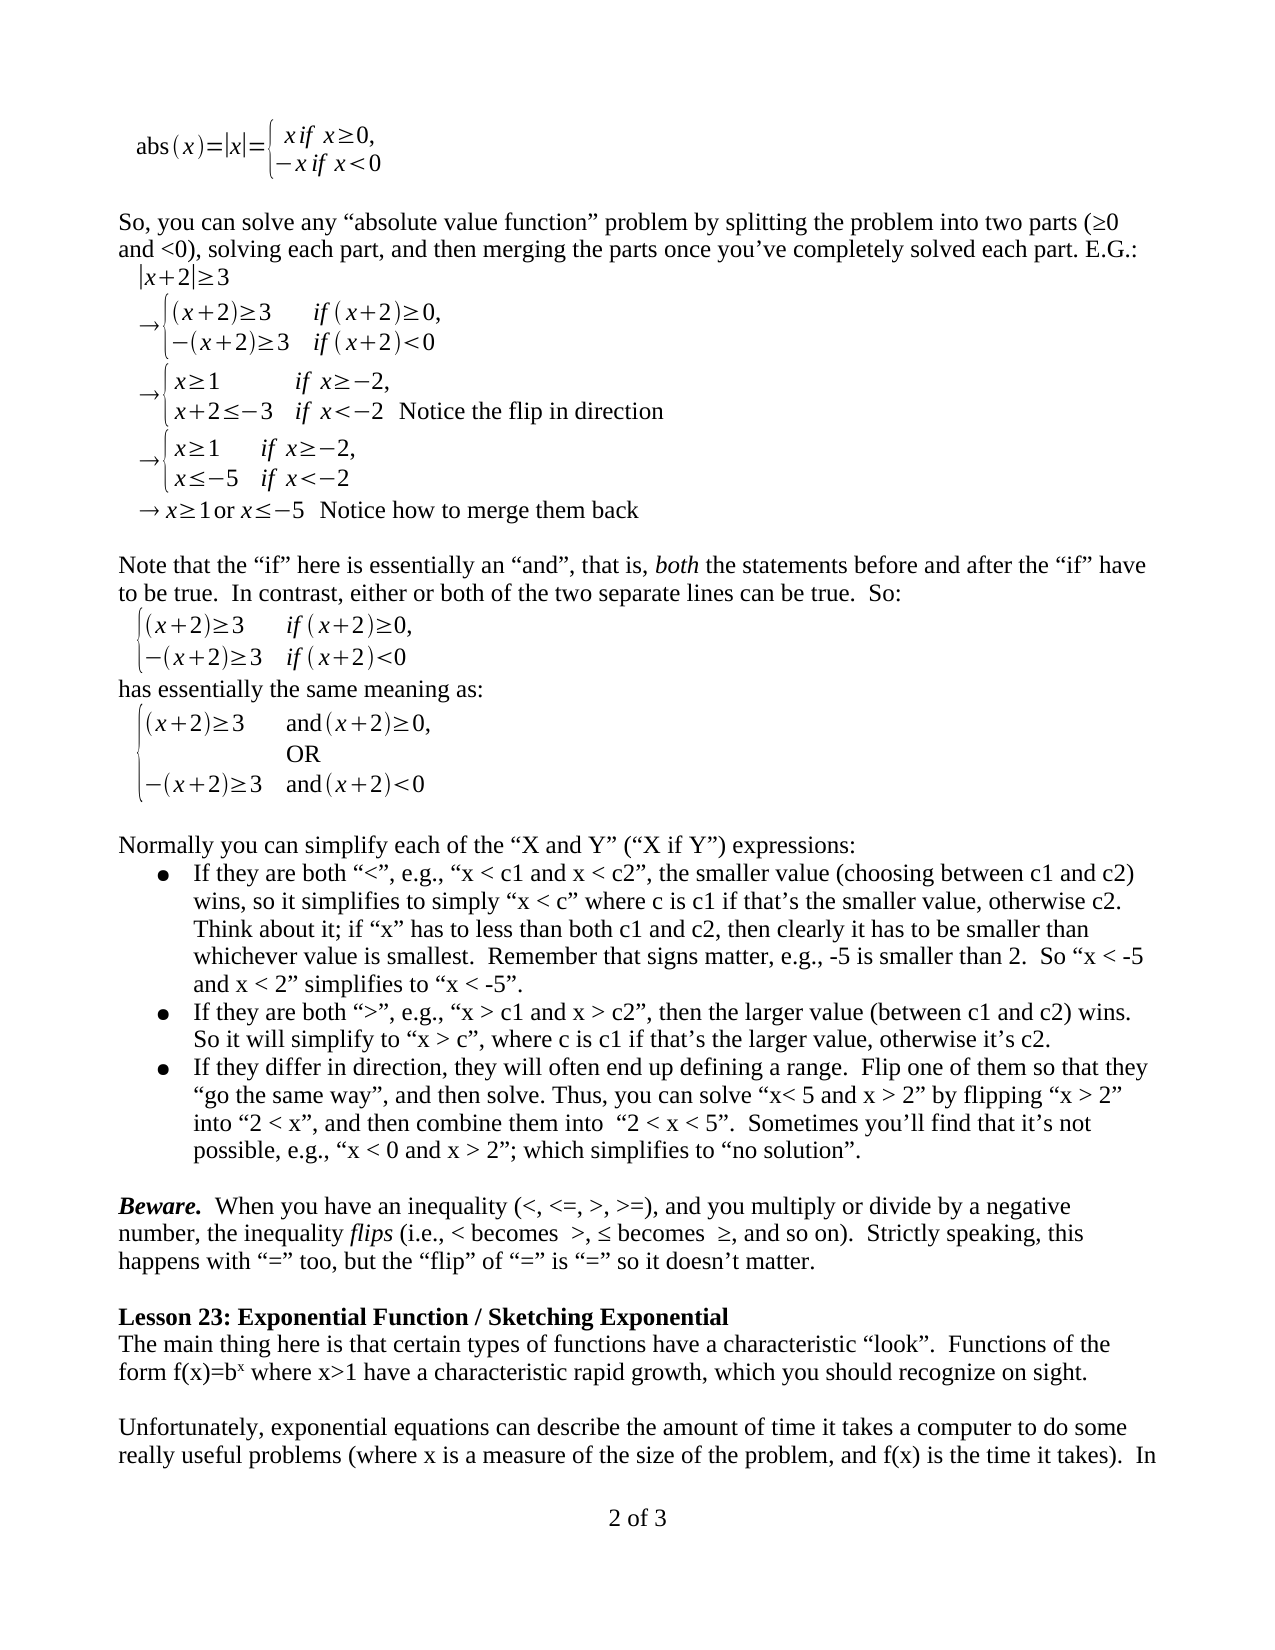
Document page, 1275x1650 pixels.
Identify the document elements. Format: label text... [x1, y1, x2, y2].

text has essentially the same meaning as: [118, 675, 1157, 703]
text Unfortunately, exponential equations can describe the amount of time it takes a computer to do some really useful problems (where x is a measure of the size of the problem, and f(x) is the time it takes). In [118, 1413, 1157, 1469]
text Lesson 23: Exponential Function / Sketching Exponential [118, 1303, 1157, 1330]
list If they are both “<”, e.g., “x < c1 and x < c2”, the smaller value (choosing between c1 and c2) wins, so it simplifies to simply “x < c” where c is c1 if that’s the smaller value, otherwise c2. Think about it; if “x” has to less than both c1 and c2, then clearly it has to be smaller than whichever value is smallest. Remember that signs matter, e.g., -5 is smaller than 2. So “x < -5 and x < 2” simplifies to “x < -5”. [156, 859, 1157, 998]
text Beware. When you have an inequality (<, <=, >, >=), and you multiply or divide by a negative number, the inequality flips (i.e., < becomes >, ≤ becomes ≥, and so on). Strictly speaking, this happens with “=” too, but the “flip” of “=” is “=” so it doesn’t matter. [118, 1192, 1157, 1275]
text So, you can solve any “absolute value function” problem by splitting the problem into two parts (≥0 and <0), solving each part, and then merging the parts once you’ve completely solved each part. E.G.: [118, 208, 1157, 263]
text The main thing here is that certain types of functions have a characteristic “look”. Functions of the form f(x)=bx where x>1 have a characteristic rapid growth, which you should recognize on sight. [118, 1330, 1157, 1386]
list If they differ in direction, they will often end up defining a range. Flip one of them so that they “go the same way”, and then solve. Thus, you can solve “x< 5 and x > 2” by flipping “x > 2” into “2 < x”, and then combine them into “2 < x < 5”. Sometimes you’ll find that it’s not possible, e.g., “x < 0 and x > 2”; which simplifies to “no solution”. [156, 1053, 1157, 1164]
text Note that the “if” here is essentially an “and”, that is, both the statements before and after the “if” have to be true. In contrast, either or both of the two separate lines can be true. So: [118, 551, 1157, 607]
list If they are both “>”, e.g., “x > c1 and x > c2”, then the larger value (between c1 and c2) wins. So it will simplify to “x > c”, where c is c1 if that’s the larger value, otherwise it’s c2. [156, 998, 1157, 1053]
text Normally you can simplify each of the “X and Y” (“X if Y”) expressions: [118, 832, 1157, 859]
